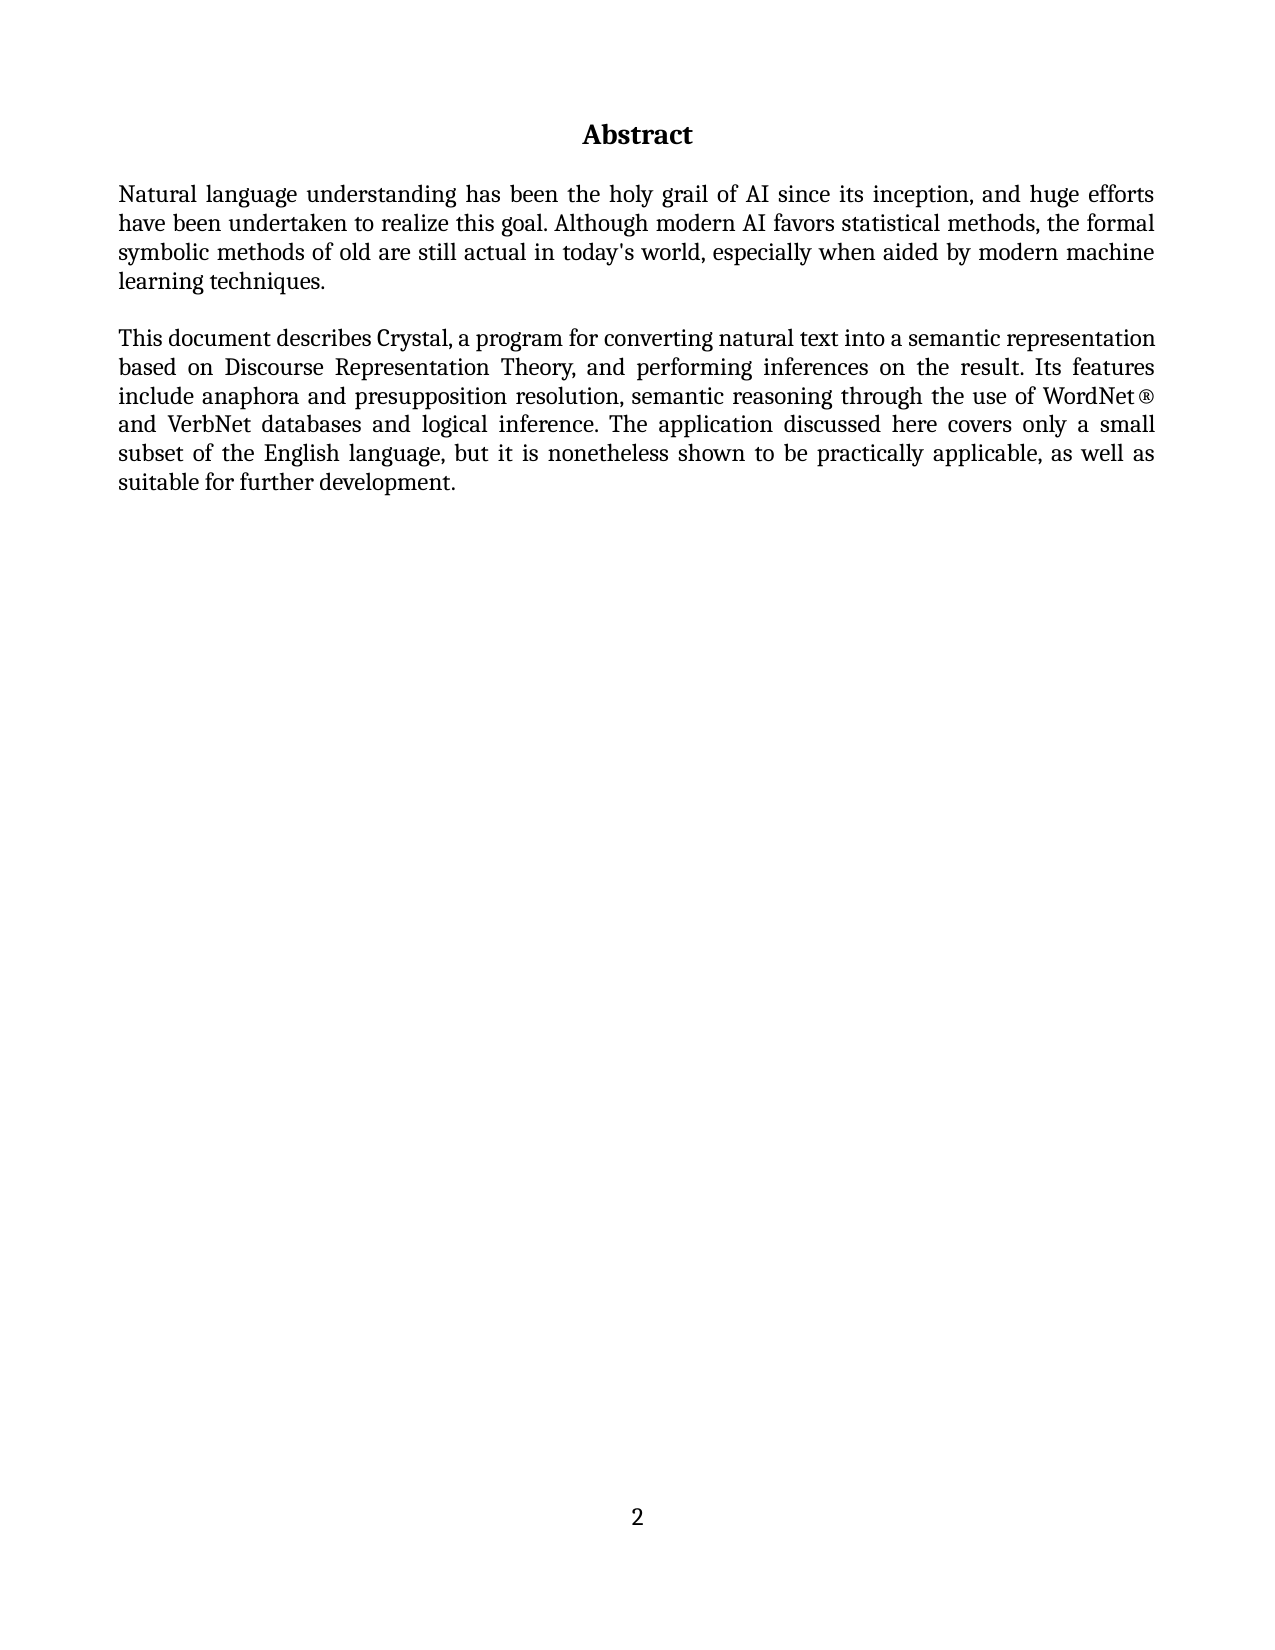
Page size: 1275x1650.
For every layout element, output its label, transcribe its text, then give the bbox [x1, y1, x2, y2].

text This document describes Crystal, a program for converting natural text into a semantic representation based on Discourse Representation Theory, and performing inferences on the result. Its features include anaphora and presupposition resolution, semantic reasoning through the use of WordNet® and VerbNet databases and logical inference. The application discussed here covers only a small subset of the English language, but it is nonetheless shown to be practically applicable, as well as suitable for further development. [118, 324, 1157, 497]
text Natural language understanding has been the holy grail of AI since its inception, and huge efforts have been undertaken to realize this goal. Although modern AI favors statistical methods, the formal symbolic methods of old are still actual in today's world, especially when aided by modern machine learning techniques. [118, 180, 1157, 295]
text Abstract [118, 118, 1157, 152]
